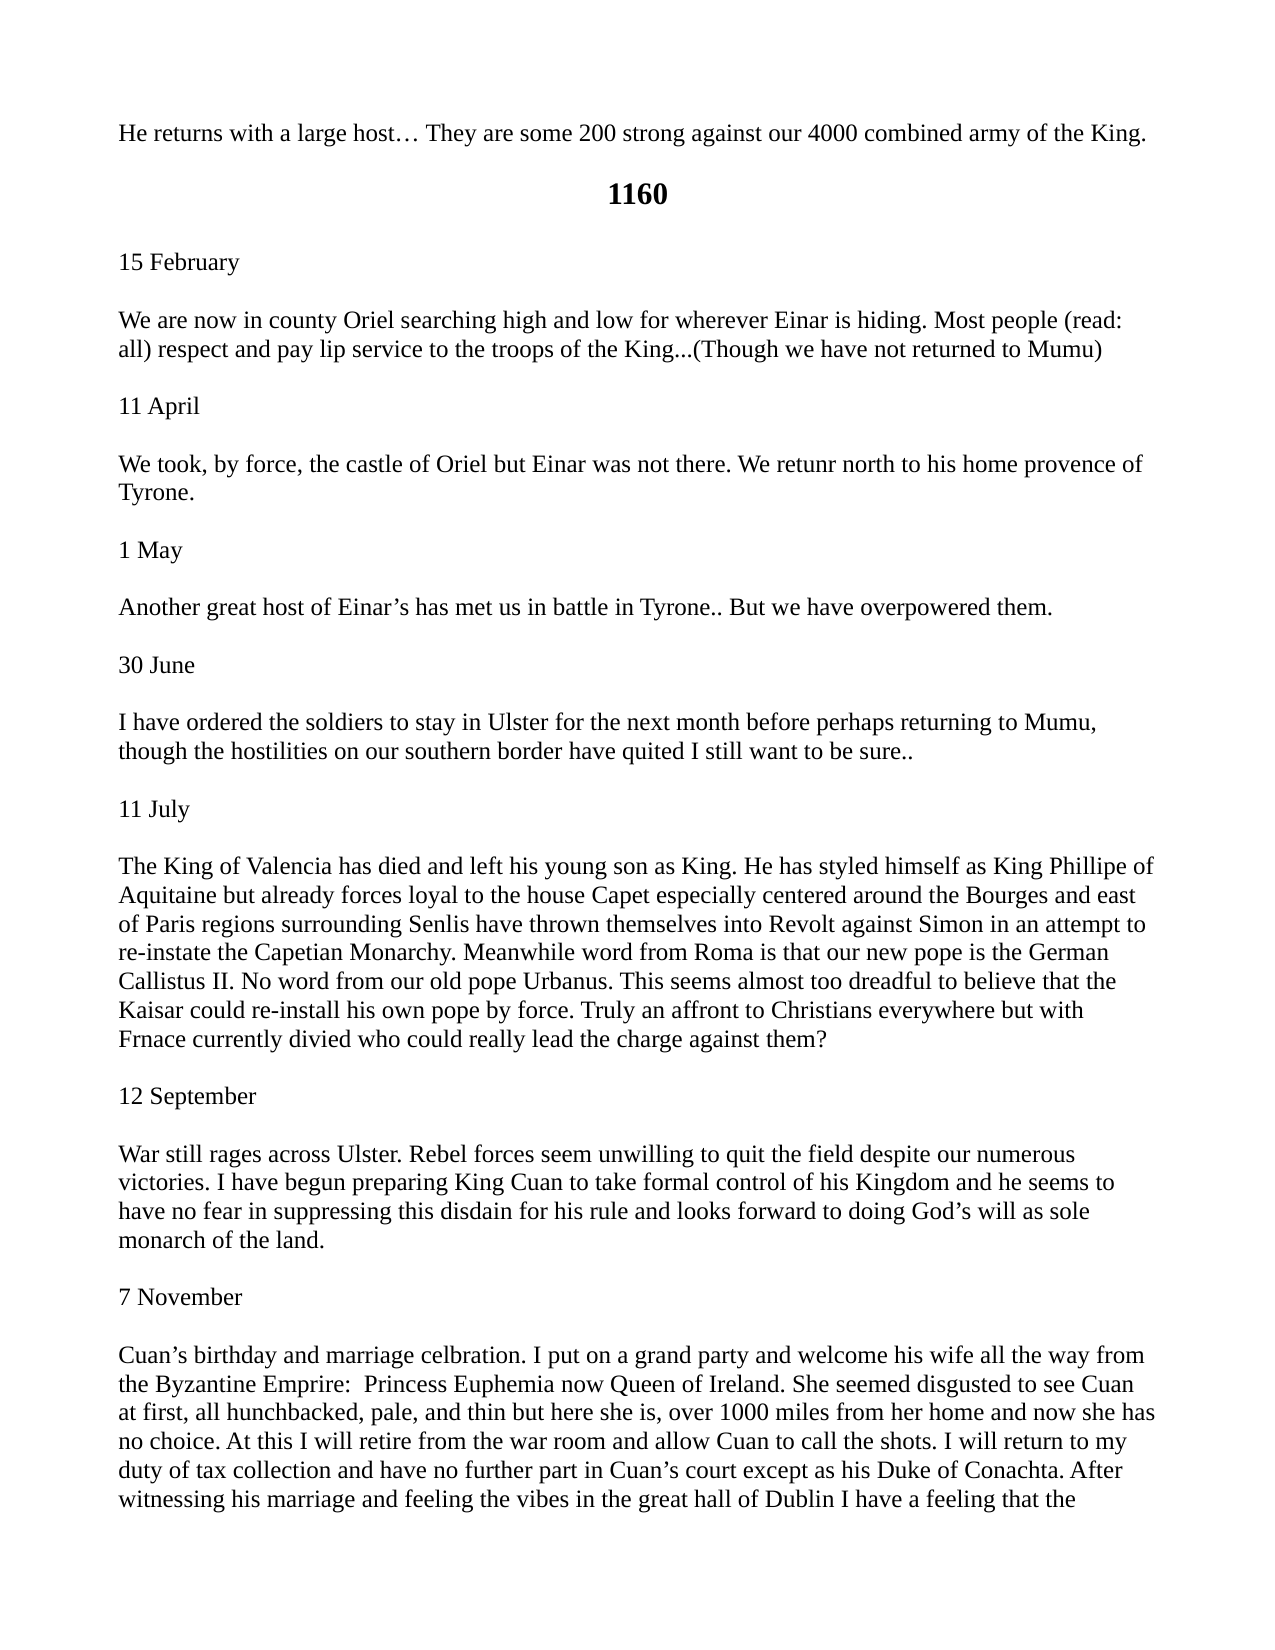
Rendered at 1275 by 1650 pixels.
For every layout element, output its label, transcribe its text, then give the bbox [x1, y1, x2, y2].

text 1 May [118, 535, 1157, 564]
text 11 July [118, 794, 1157, 822]
text We took, by force, the castle of Oriel but Einar was not there. We retunr north to his home provence of Tyrone. [118, 449, 1157, 506]
text I have ordered the soldiers to stay in Ulster for the next month before perhaps returning to Mumu, though the hostilities on our southern border have quited I still want to be sure.. [118, 707, 1157, 765]
text 12 September [118, 1081, 1157, 1110]
text We are now in county Oriel searching high and low for wherever Einar is hiding. Most people (read: all) respect and pay lip service to the troops of the King...(Though we have not returned to Mumu) [118, 305, 1157, 362]
text 1160 [118, 176, 1157, 212]
text Cuan’s birthday and marriage celbration. I put on a grand party and welcome his wife all the way from the Byzantine Emprire: Princess Euphemia now Queen of Ireland. She seemed disgusted to see Cuan at first, all hunchbacked, pale, and thin but here she is, over 1000 miles from her home and now she has no choice. At this I will retire from the war room and allow Cuan to call the shots. I will return to my duty of tax collection and have no further part in Cuan’s court except as his Duke of Conachta. After witnessing his marriage and feeling the vibes in the great hall of Dublin I have a feeling that the [118, 1340, 1157, 1512]
text 11 April [118, 391, 1157, 420]
text War still rages across Ulster. Rebel forces seem unwilling to quit the field despite our numerous victories. I have begun preparing King Cuan to take formal control of his Kingdom and he seems to have no fear in suppressing this disdain for his rule and looks forward to doing God’s will as sole monarch of the land. [118, 1139, 1157, 1254]
text 15 February [118, 247, 1157, 276]
text 7 November [118, 1282, 1157, 1311]
text Another great host of Einar’s has met us in battle in Tyrone.. But we have overpowered them. [118, 592, 1157, 621]
text The King of Valencia has died and left his young son as King. He has styled himself as King Phillipe of Aquitaine but already forces loyal to the house Capet especially centered around the Bourges and east of Paris regions surrounding Senlis have thrown themselves into Revolt against Simon in an attempt to re-instate the Capetian Monarchy. Meanwhile word from Roma is that our new pope is the German Callistus II. No word from our old pope Urbanus. This seems almost too dreadful to believe that the Kaisar could re-install his own pope by force. Truly an affront to Christians everywhere but with Frnace currently divied who could really lead the charge against them? [118, 851, 1157, 1052]
text 30 June [118, 650, 1157, 679]
text He returns with a large host… They are some 200 strong against our 4000 combined army of the King. [118, 118, 1157, 147]
